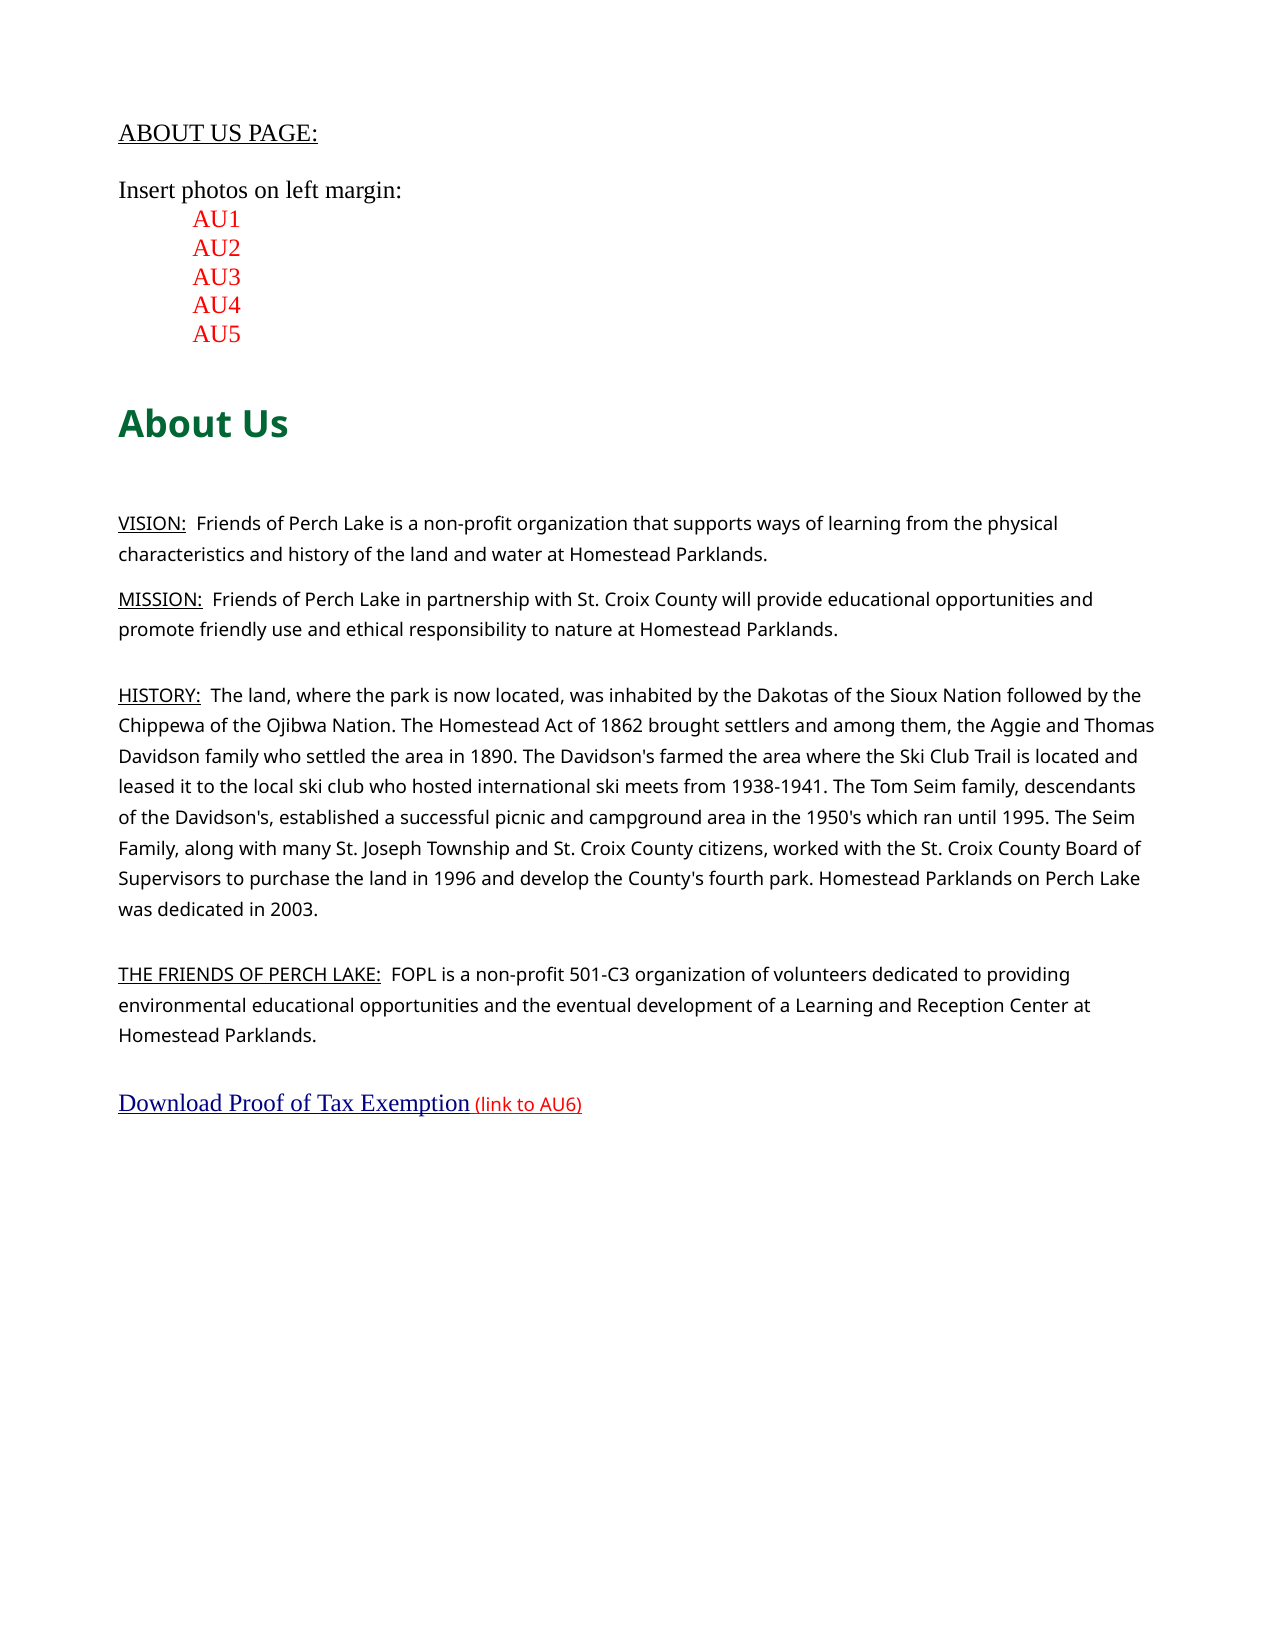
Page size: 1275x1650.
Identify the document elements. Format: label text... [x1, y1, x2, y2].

text MISSION: Friends of Perch Lake in partnership with St. Croix County will provide educational opportunities and promote friendly use and ethical responsibility to nature at Homestead Parklands. [118, 586, 1157, 642]
text Insert photos on left margin: [118, 176, 1157, 204]
subtitle About Us [118, 398, 1157, 449]
text AU4 [118, 291, 1157, 319]
text ABOUT US PAGE: [118, 118, 1157, 147]
text AU2 [118, 233, 1157, 262]
text AU1 [118, 204, 1157, 233]
text VISION: Friends of Perch Lake is a non-profit organization that supports ways of learning from the physical characteristics and history of the land and water at Homestead Parklands. [118, 510, 1157, 566]
text Download Proof of Tax Exemption (link to AU6) [118, 1088, 1157, 1116]
text AU5 [118, 319, 1157, 348]
text AU3 [118, 262, 1157, 291]
text HISTORY: The land, where the park is now located, was inhabited by the Dakotas of the Sioux Nation followed by the Chippewa of the Ojibwa Nation. The Homestead Act of 1862 brought settlers and among them, the Aggie and Thomas Davidson family who settled the area in 1890. The Davidson's farmed the area where the Ski Club Trail is located and leased it to the local ski club who hosted international ski meets from 1938-1941. The Tom Seim family, descendants of the Davidson's, established a successful picnic and campground area in the 1950's which ran until 1995. The Seim Family, along with many St. Joseph Township and St. Croix County citizens, worked with the St. Croix County Board of Supervisors to purchase the land in 1996 and develop the County's fourth park. Homestead Parklands on Perch Lake was dedicated in 2003. [118, 682, 1157, 922]
text THE FRIENDS OF PERCH LAKE: FOPL is a non-profit 501-C3 organization of volunteers dedicated to providing environmental educational opportunities and the eventual development of a Learning and Reception Center at Homestead Parklands. [118, 961, 1157, 1048]
